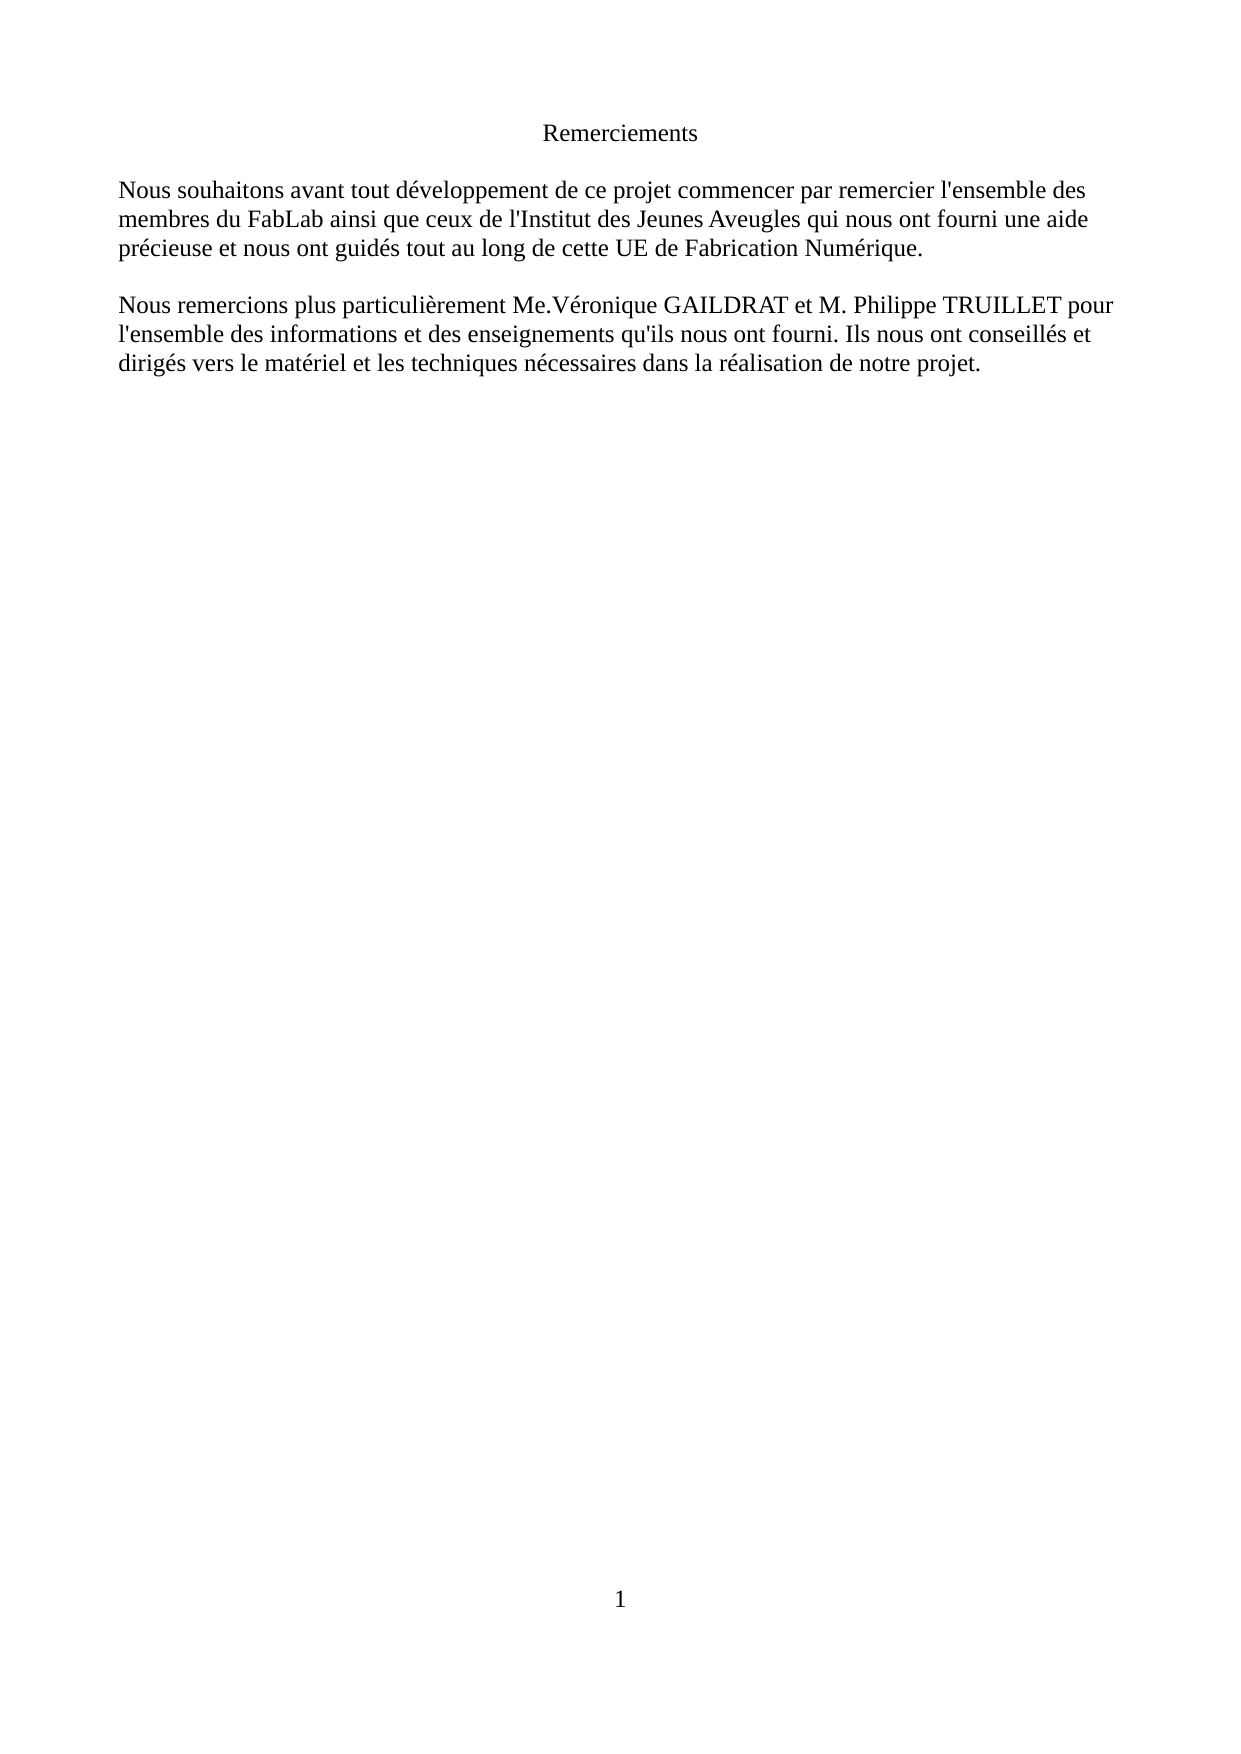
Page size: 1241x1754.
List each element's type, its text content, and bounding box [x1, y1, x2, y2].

text Nous souhaitons avant tout développement de ce projet commencer par remercier l'ensemble des membres du FabLab ainsi que ceux de l'Institut des Jeunes Aveugles qui nous ont fourni une aide précieuse et nous ont guidés tout au long de cette UE de Fabrication Numérique. [118, 176, 1122, 262]
text 1 [118, 1584, 1122, 1613]
text Nous remercions plus particulièrement Me.Véronique GAILDRAT et M. Philippe TRUILLET pour l'ensemble des informations et des enseignements qu'ils nous ont fourni. Ils nous ont conseillés et dirigés vers le matériel et les techniques nécessaires dans la réalisation de notre projet. [118, 291, 1122, 377]
text Remerciements [118, 118, 1122, 147]
